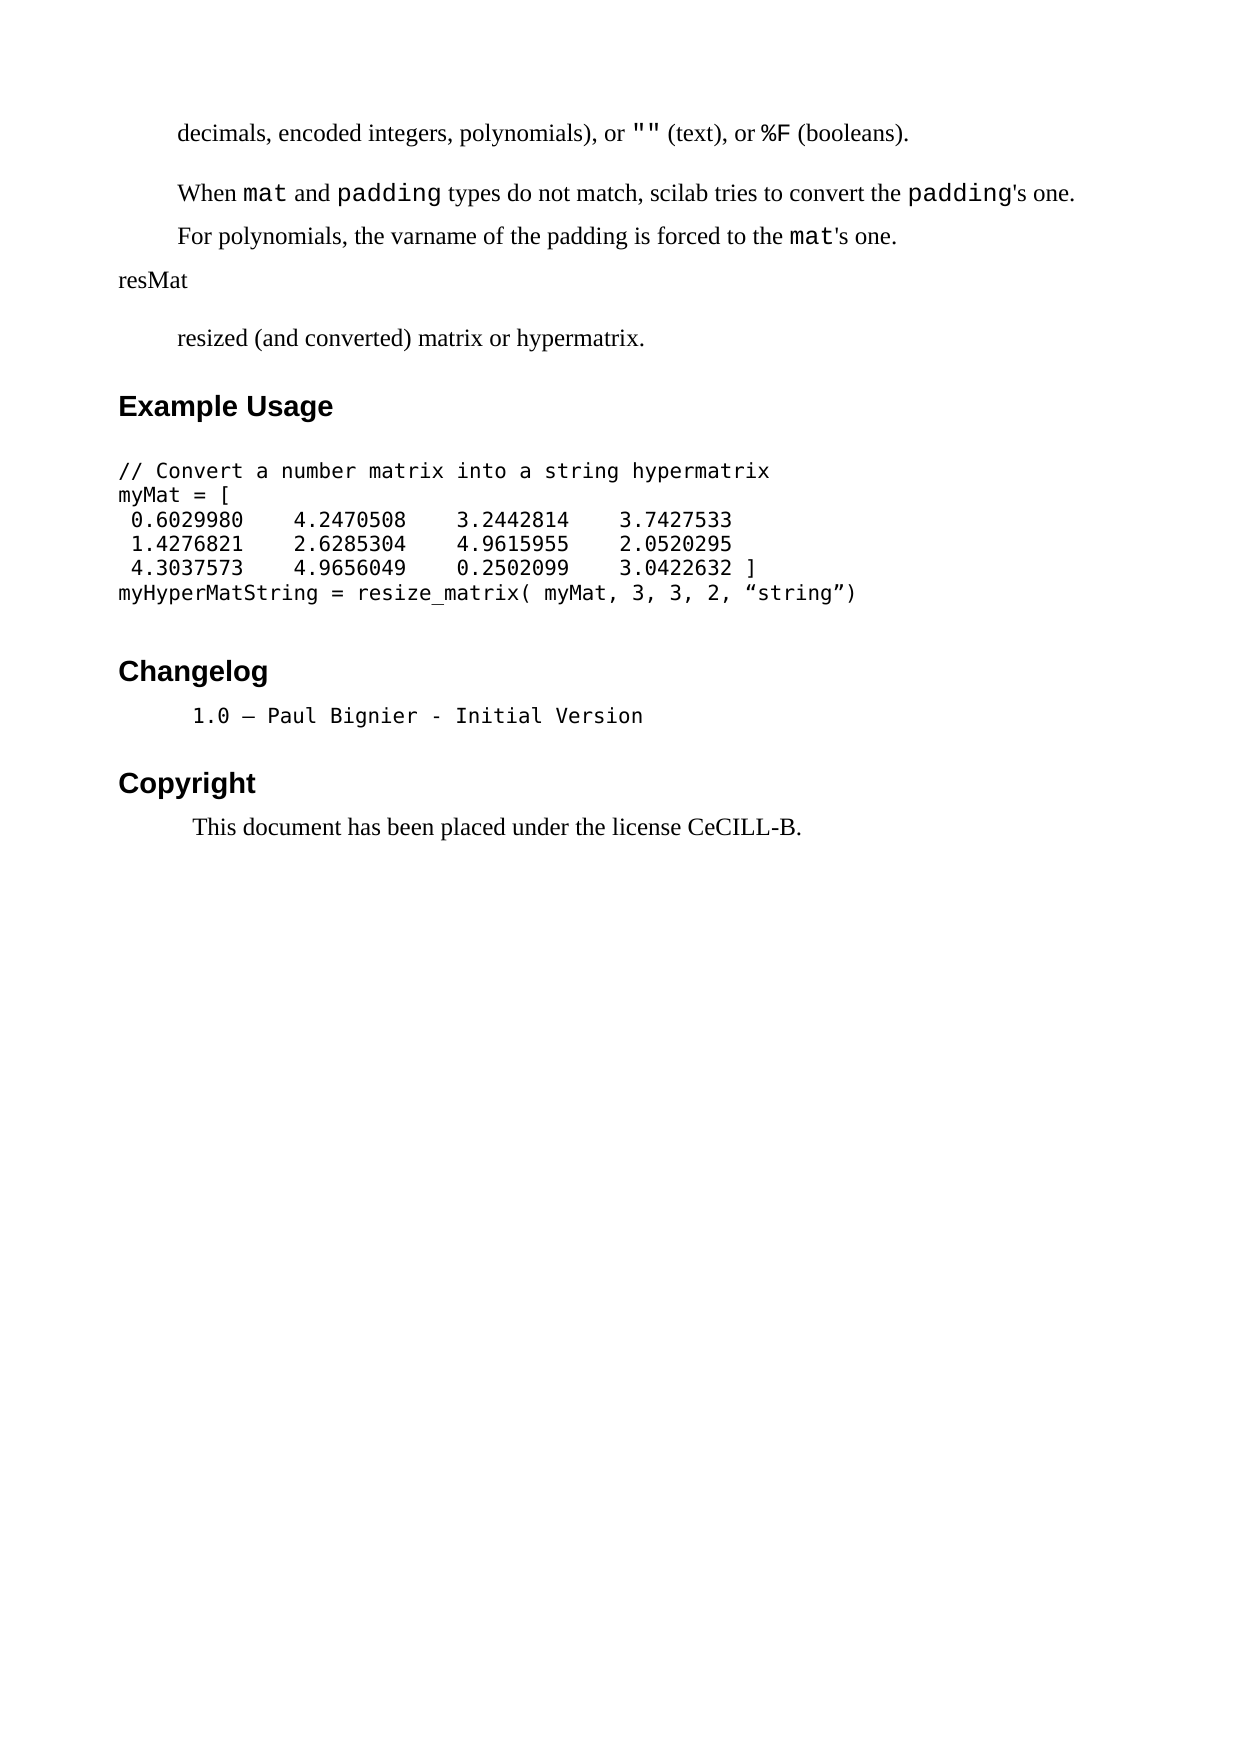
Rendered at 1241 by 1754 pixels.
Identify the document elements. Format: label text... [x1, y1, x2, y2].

text For polynomials, the varname of the padding is forced to the mat's one. [177, 221, 1122, 252]
text When mat and padding types do not match, scilab tries to convert the padding's one. [177, 178, 1122, 209]
text myMat = [ [118, 483, 1122, 508]
subtitle Example Usage [118, 389, 1122, 422]
text 1.0 – Paul Bignier - Initial Version [118, 700, 1122, 729]
text resMat [118, 265, 1122, 293]
text This document has been placed under the license CeCILL-B. [118, 812, 1122, 841]
text 1.4276821 2.6285304 4.9615955 2.0520295 [118, 532, 1122, 556]
subtitle Changelog [118, 654, 1122, 688]
text myHyperMatString = resize_matrix( myMat, 3, 3, 2, “string”) [118, 581, 1122, 605]
subtitle Copyright [118, 766, 1122, 800]
text resized (and converted) matrix or hypermatrix. [177, 323, 1122, 352]
text // Convert a number matrix into a string hypermatrix [118, 459, 1122, 483]
list decimals, encoded integers, polynomials), or "" (text), or %F (booleans). [177, 118, 1122, 149]
text 0.6029980 4.2470508 3.2442814 3.7427533 [118, 508, 1122, 532]
text 4.3037573 4.9656049 0.2502099 3.0422632 ] [118, 556, 1122, 581]
